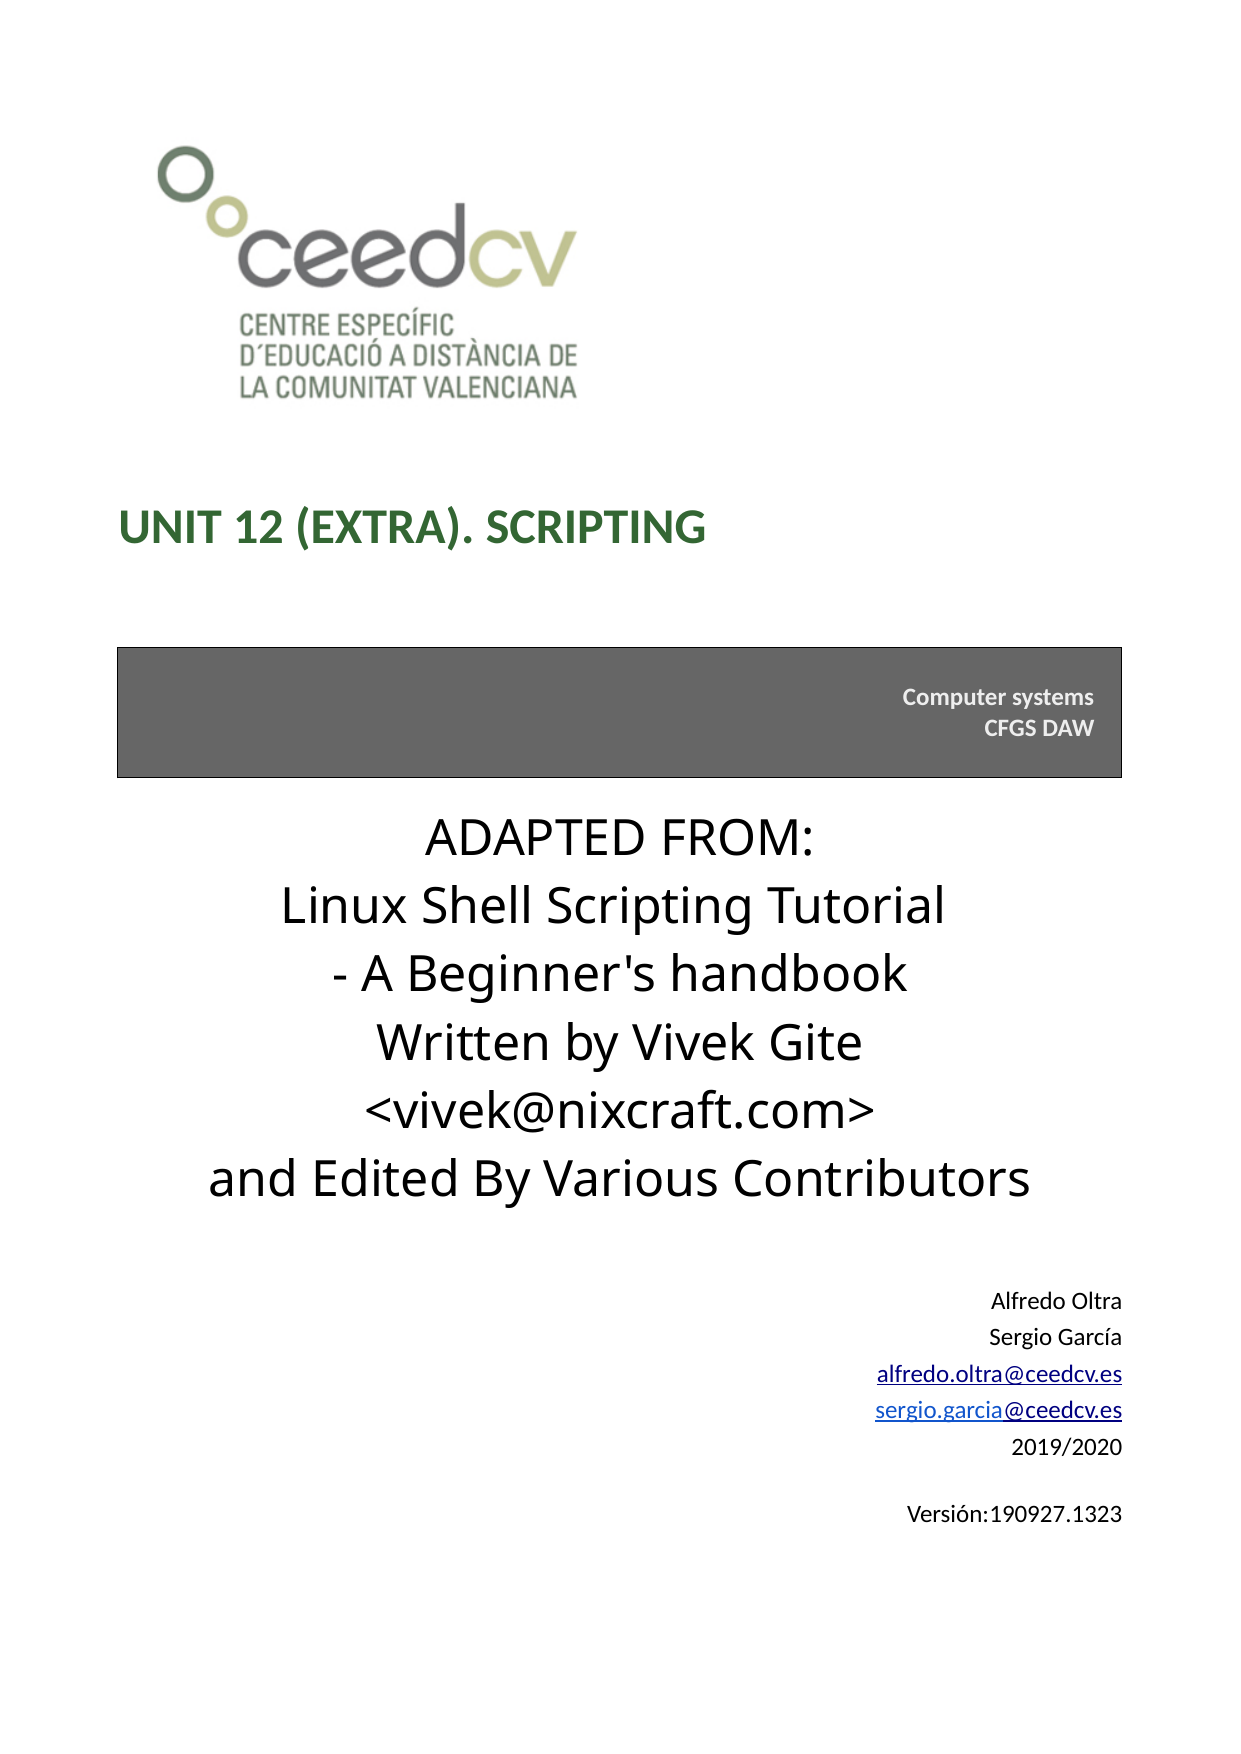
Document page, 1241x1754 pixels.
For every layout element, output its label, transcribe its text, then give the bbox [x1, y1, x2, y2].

text [118, 556, 1122, 647]
text ADAPTED FROM: [118, 778, 1122, 870]
text Versión:190927.1323 [118, 1467, 1122, 1528]
text - A Beginner's handbook [118, 938, 1122, 1006]
text Sergio García [231, 1321, 1122, 1352]
text alfredo.oltra@ceedcv.es [231, 1358, 1122, 1388]
text CFGS DAW [121, 712, 1094, 743]
text UNIT 12 (EXTRA). SCRIPTING [118, 495, 1122, 556]
text sergio.garcia@ceedcv.es [231, 1394, 1122, 1425]
text Written by Vivek Gite <vivek@nixcraft.com> [118, 1006, 1122, 1143]
text and Edited By Various Contributors [118, 1143, 1122, 1211]
text Computer systems [121, 682, 1094, 712]
text 2019/2020 [118, 1431, 1122, 1461]
picture [118, 118, 681, 427]
text Alfredo Oltra [231, 1285, 1122, 1315]
text Linux Shell Scripting Tutorial [118, 870, 1122, 938]
